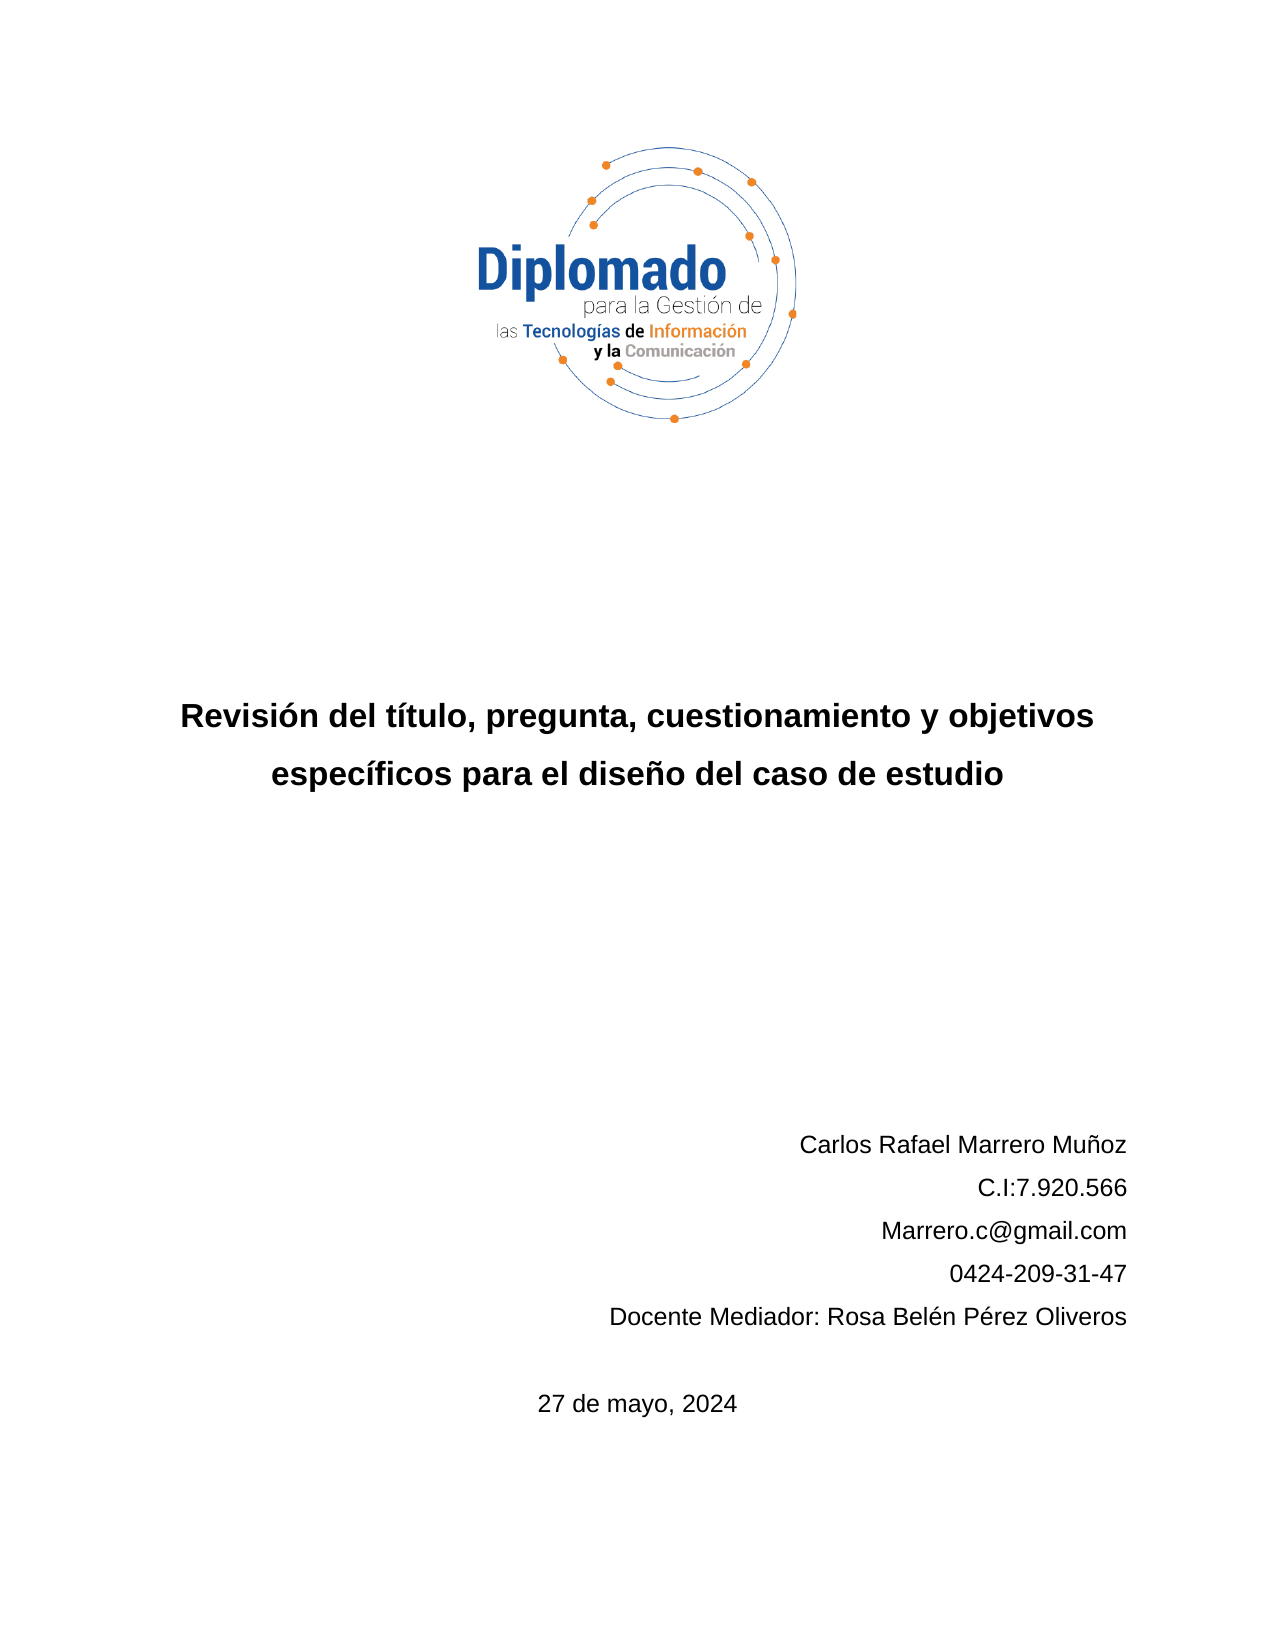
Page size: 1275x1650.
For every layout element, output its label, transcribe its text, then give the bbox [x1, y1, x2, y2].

text Carlos Rafael Marrero Muñoz [148, 1130, 1127, 1159]
text Docente Mediador: Rosa Belén Pérez Oliveros [148, 1302, 1127, 1331]
text 27 de mayo, 2024 [148, 1389, 1127, 1417]
text Marrero.c@gmail.com [148, 1216, 1127, 1245]
text C.I:7.920.566 [148, 1173, 1127, 1202]
text Revisión del título, pregunta, cuestionamiento y objetivos específicos para el diseño del caso de estudio [148, 696, 1127, 792]
text 0424-209-31-47 [148, 1259, 1127, 1288]
